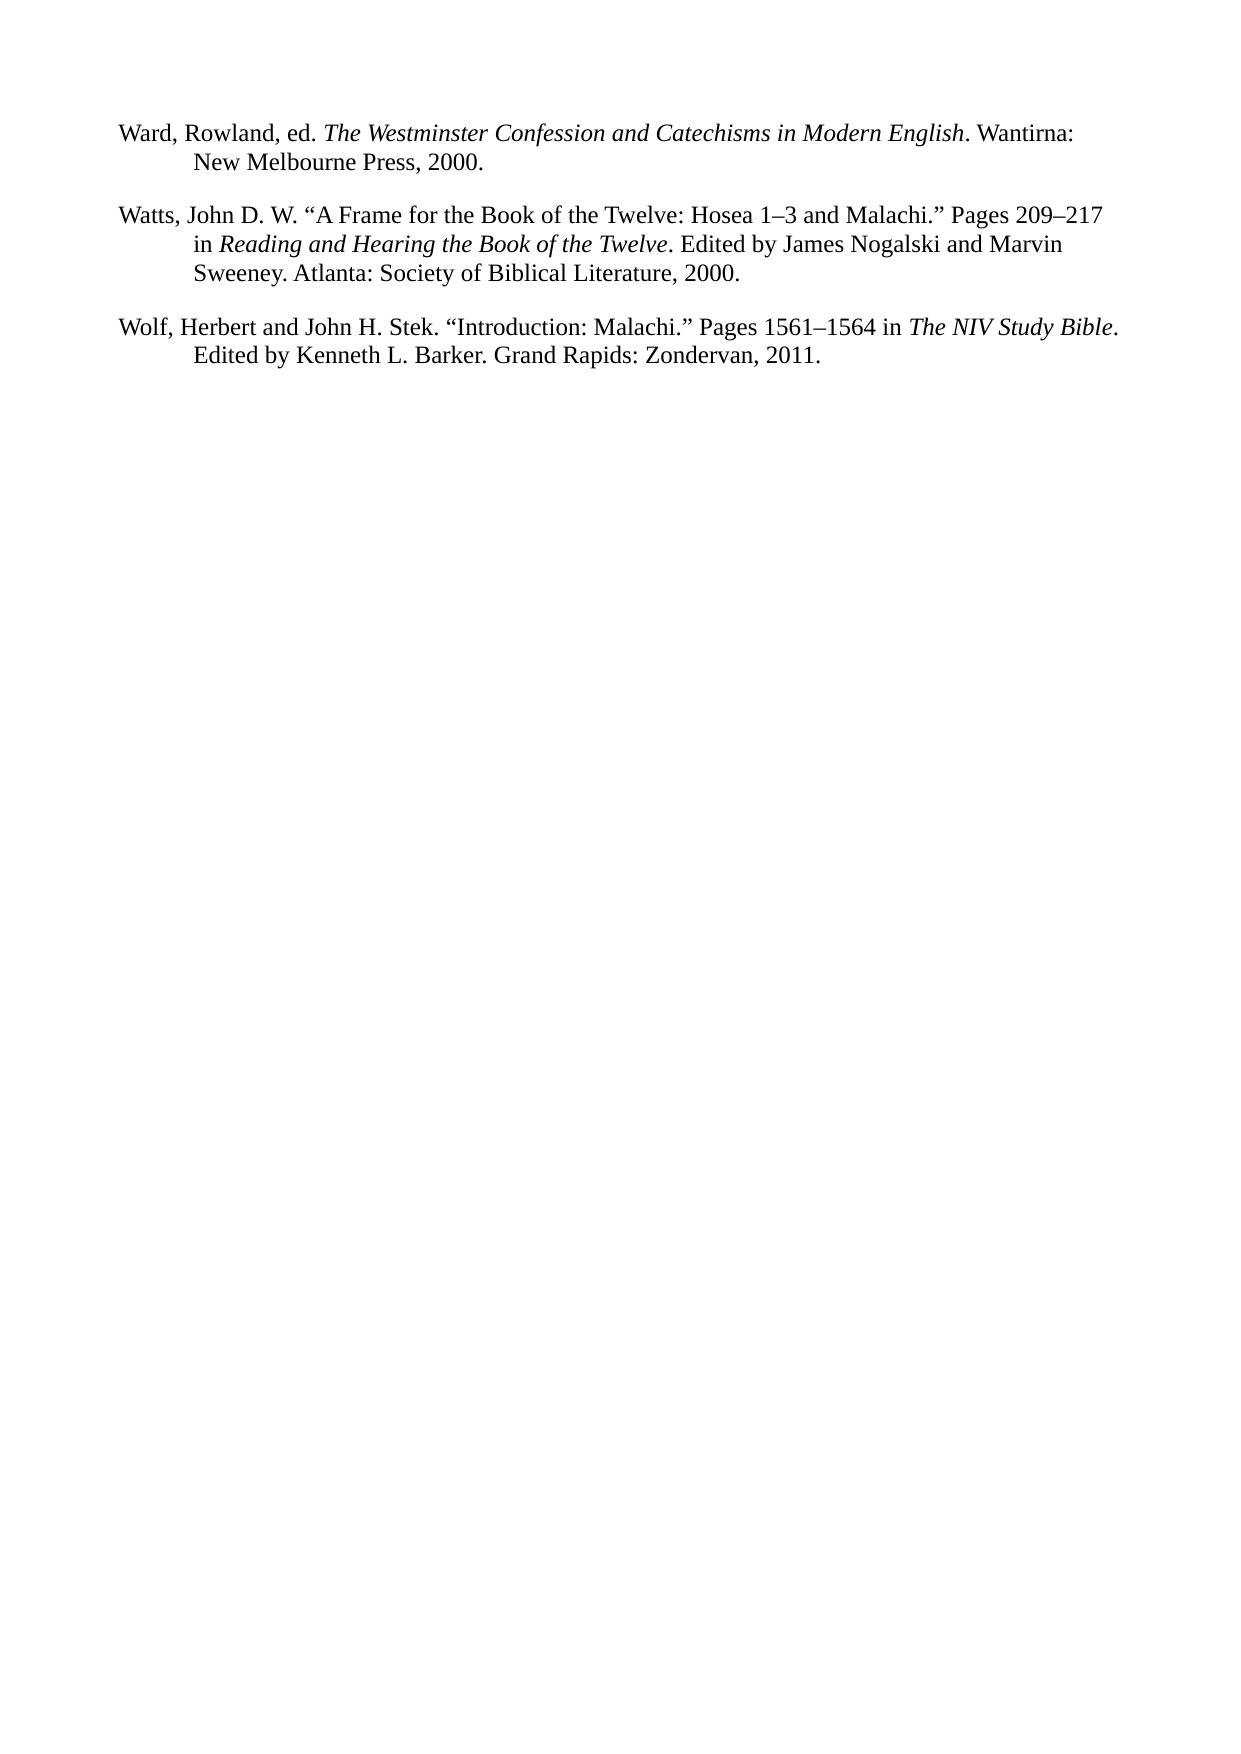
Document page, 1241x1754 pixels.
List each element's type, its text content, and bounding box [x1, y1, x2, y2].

text Wolf, Herbert and John H. Stek. “Introduction: Malachi.” Pages 1561–1564 in The NIV Study Bible. Edited by Kenneth L. Barker. Grand Rapids: Zondervan, 2011. [118, 312, 1122, 369]
text Ward, Rowland, ed. The Westminster Confession and Catechisms in Modern English. Wantirna: New Melbourne Press, 2000. [118, 118, 1122, 176]
text Watts, John D. W. “A Frame for the Book of the Twelve: Hosea 1–3 and Malachi.” Pages 209–217 in Reading and Hearing the Book of the Twelve. Edited by James Nogalski and Marvin Sweeney. Atlanta: Society of Biblical Literature, 2000. [118, 201, 1122, 287]
